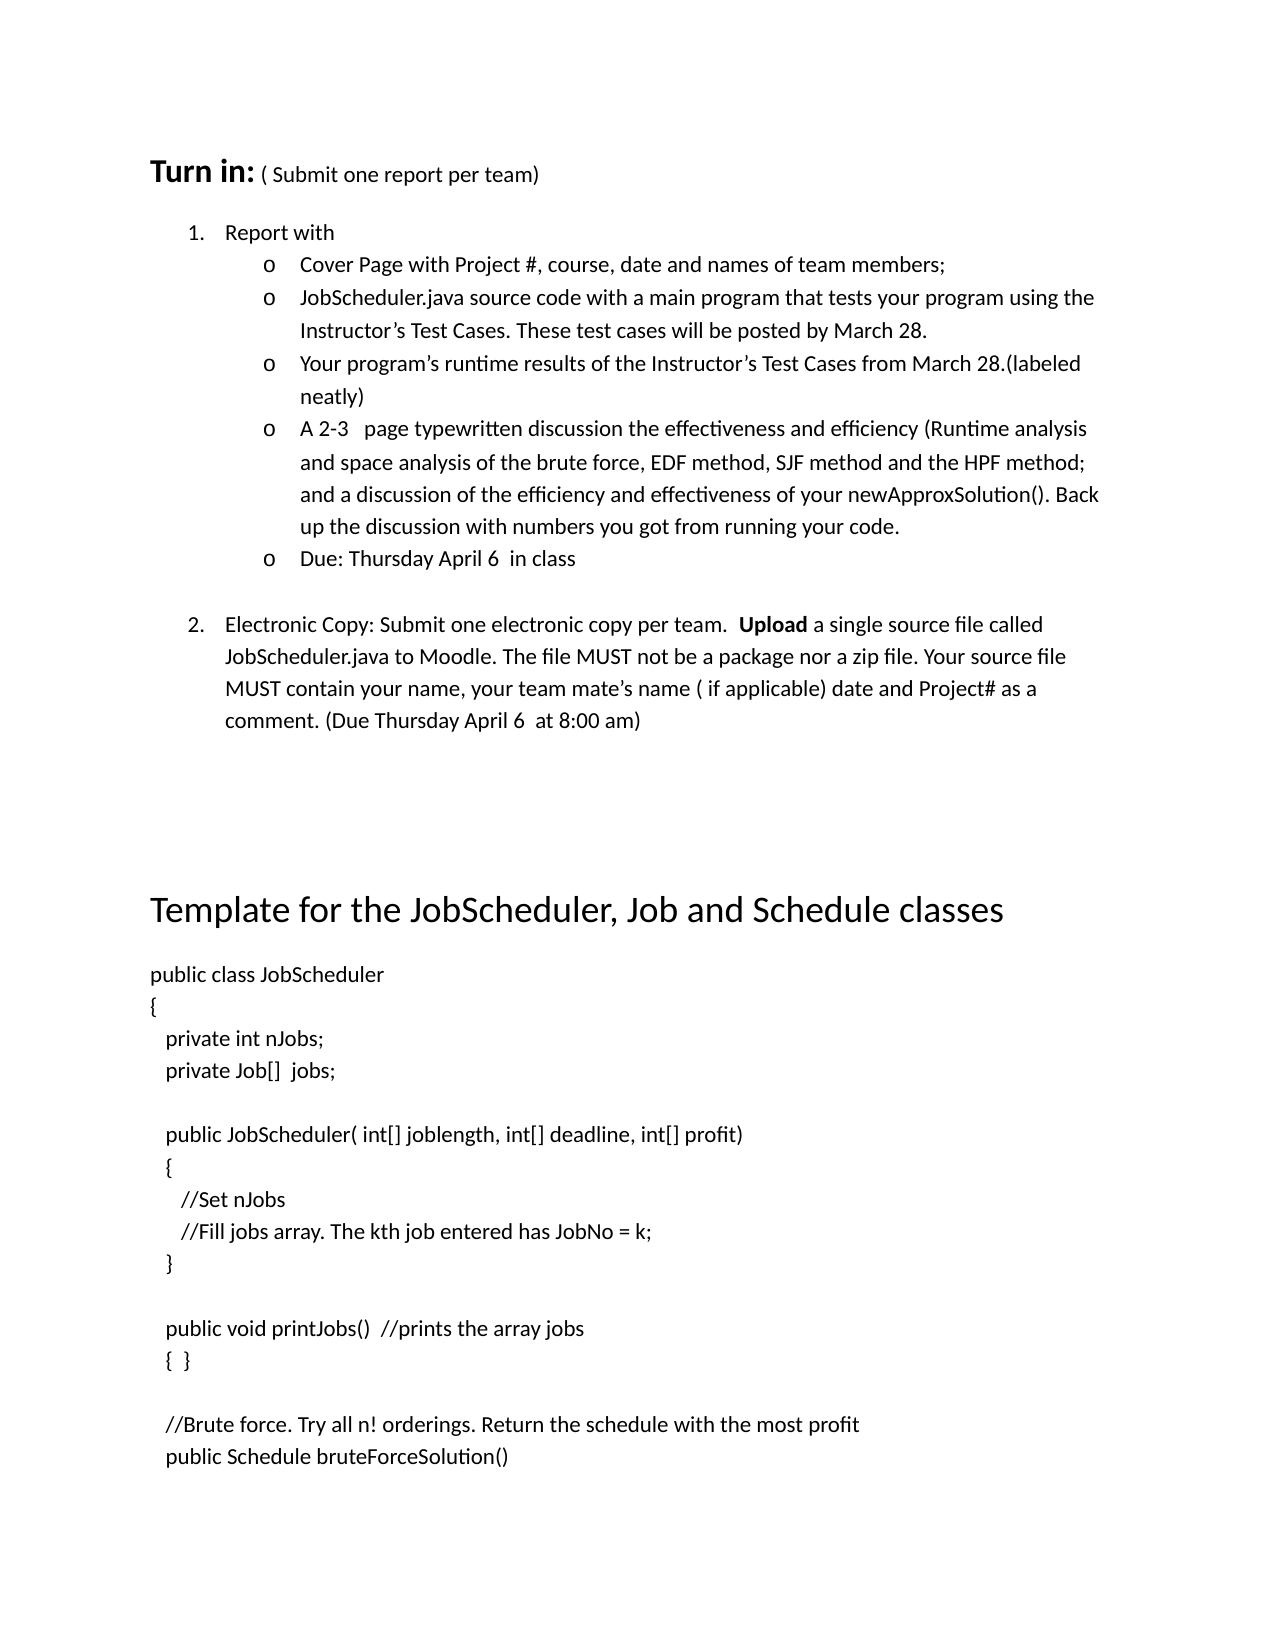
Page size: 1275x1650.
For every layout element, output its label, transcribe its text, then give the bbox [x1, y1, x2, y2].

list Your program’s runtime results of the Instructor’s Test Cases from March 28.(labeled neatly) [262, 349, 1125, 410]
list A 2-3 page typewritten discussion the effectiveness and efficiency (Runtime analysis and space analysis of the brute force, EDF method, SJF method and the HPF method; and a discussion of the efficiency and effectiveness of your newApproxSolution(). Back up the discussion with numbers you got from running your code. [262, 414, 1125, 540]
list Due: Thursday April 6 in class [262, 544, 1125, 573]
list Cover Page with Project #, course, date and names of team members; [262, 250, 1125, 279]
text Template for the JobScheduler, Job and Schedule classes [150, 886, 1125, 932]
text //Fill jobs array. The kth job entered has JobNo = k; } public void printJobs() //prints the array jobs { } //Brute force. Try all n! orderings. Return the schedule with the most profit public Schedule bruteForceSolution() [150, 1217, 1125, 1471]
text public class JobScheduler { private int nJobs; private Job[] jobs; public JobScheduler( int[] joblength, int[] deadline, int[] profit) { //Set nJobs [150, 960, 1125, 1213]
list Report with [187, 218, 1125, 246]
list JobScheduler.java source code with a main program that tests your program using the Instructor’s Test Cases. These test cases will be posted by March 28. [262, 283, 1125, 345]
list Electronic Copy: Submit one electronic copy per team. Upload a single source file called JobScheduler.java to Moodle. The file MUST not be a package nor a zip file. Your source file MUST contain your name, your team mate’s name ( if applicable) date and Project# as a comment. (Due Thursday April 6 at 8:00 am) [187, 610, 1125, 734]
text Turn in: ( Submit one report per team) [150, 150, 1125, 191]
